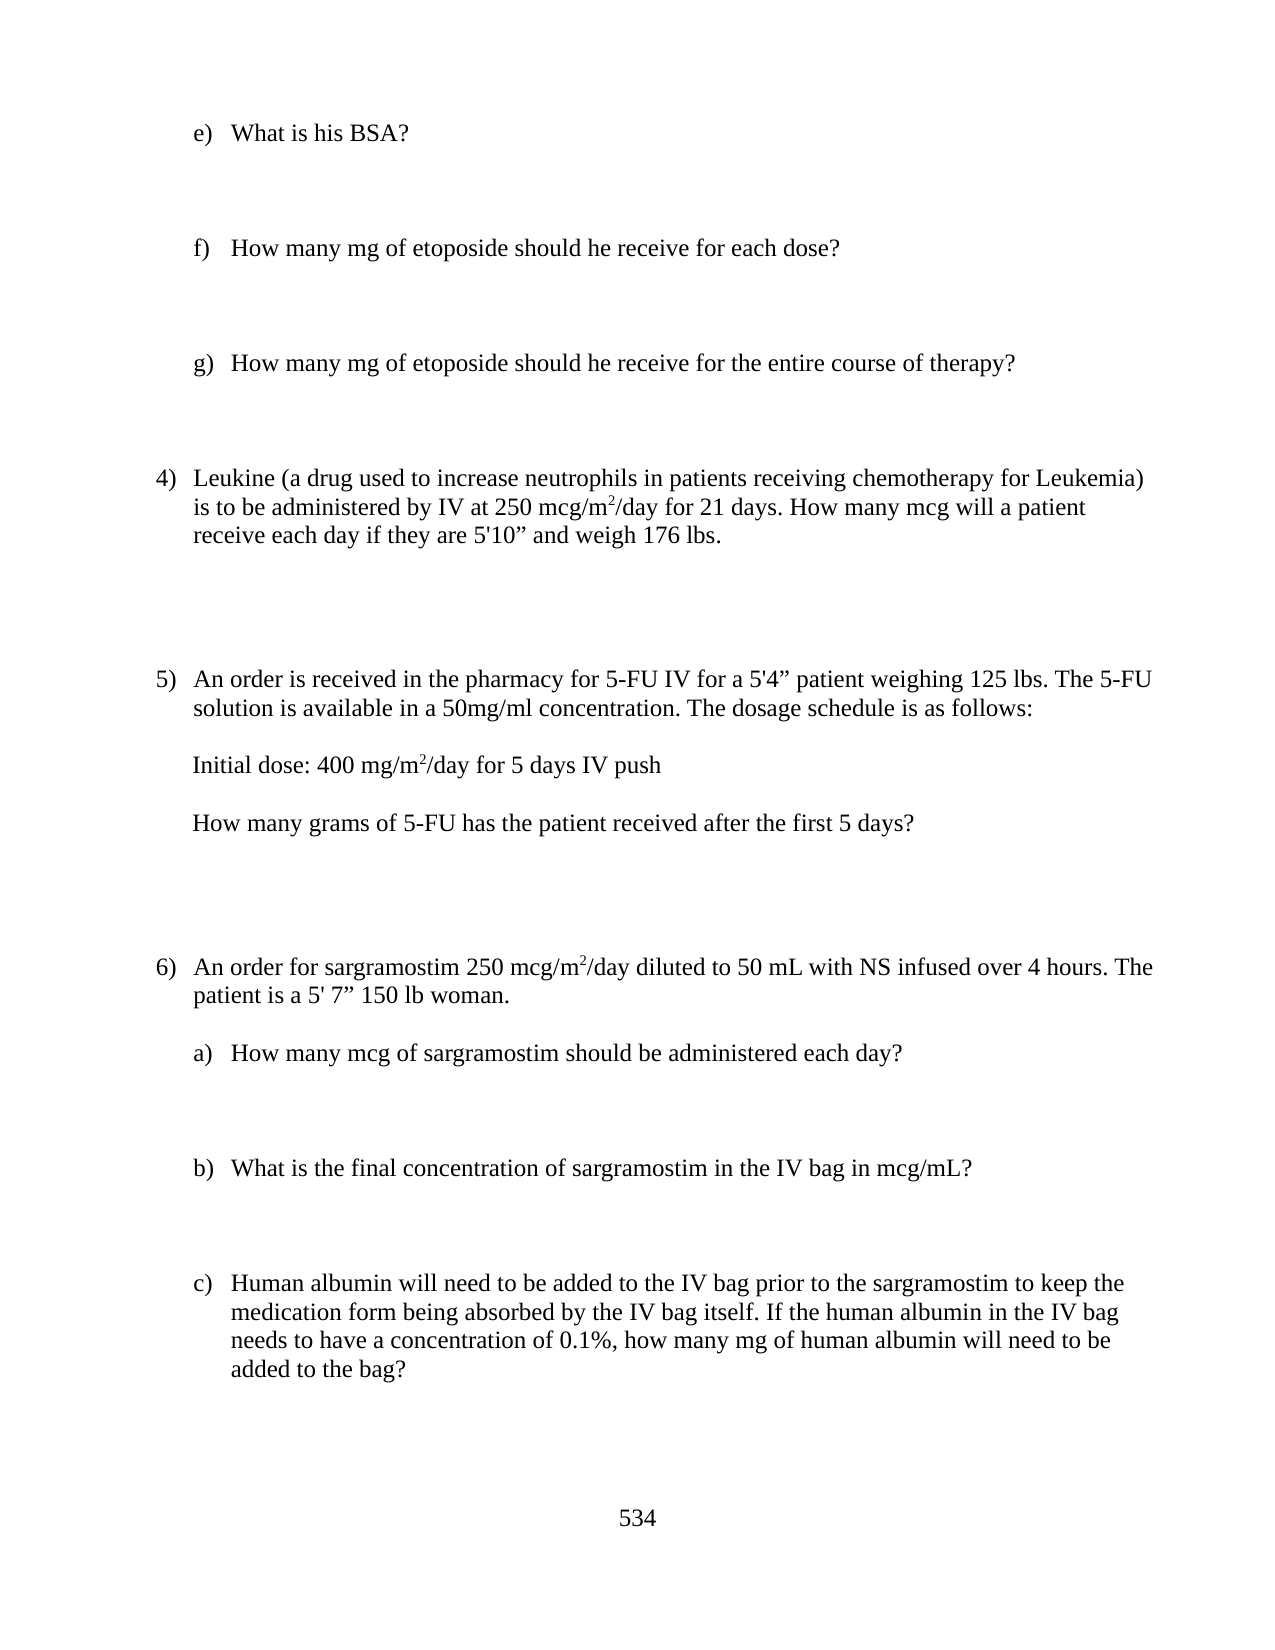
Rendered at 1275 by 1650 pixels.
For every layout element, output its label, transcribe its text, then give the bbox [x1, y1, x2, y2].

list An order for sargramostim 250 mcg/m2/day diluted to 50 mL with NS infused over 4 hours. The patient is a 5' 7” 150 lb woman. [156, 952, 1157, 1009]
list Human albumin will need to be added to the IV bag prior to the sargramostim to keep the medication form being absorbed by the IV bag itself. If the human albumin in the IV bag needs to have a concentration of 0.1%, how many mg of human albumin will need to be added to the bag? [193, 1268, 1157, 1383]
list How many mcg of sargramostim should be administered each day? [193, 1038, 1157, 1067]
list What is his BSA? [193, 118, 1157, 147]
list An order is received in the pharmacy for 5-FU IV for a 5'4” patient weighing 125 lbs. The 5-FU solution is available in a 50mg/ml concentration. The dosage schedule is as follows: [156, 664, 1157, 722]
list What is the final concentration of sargramostim in the IV bag in mcg/mL? [193, 1153, 1157, 1182]
list How many mg of etoposide should he receive for each dose? [193, 233, 1157, 262]
list How many mg of etoposide should he receive for the entire course of therapy? [193, 348, 1157, 377]
list Leukine (a drug used to increase neutrophils in patients receiving chemotherapy for Leukemia) is to be administered by IV at 250 mcg/m2/day for 21 days. How many mcg will a patient receive each day if they are 5'10” and weigh 176 lbs. [156, 463, 1157, 549]
text Initial dose: 400 mg/m2/day for 5 days IV push [192, 751, 1157, 779]
text How many grams of 5-FU has the patient received after the first 5 days? [192, 808, 1157, 837]
